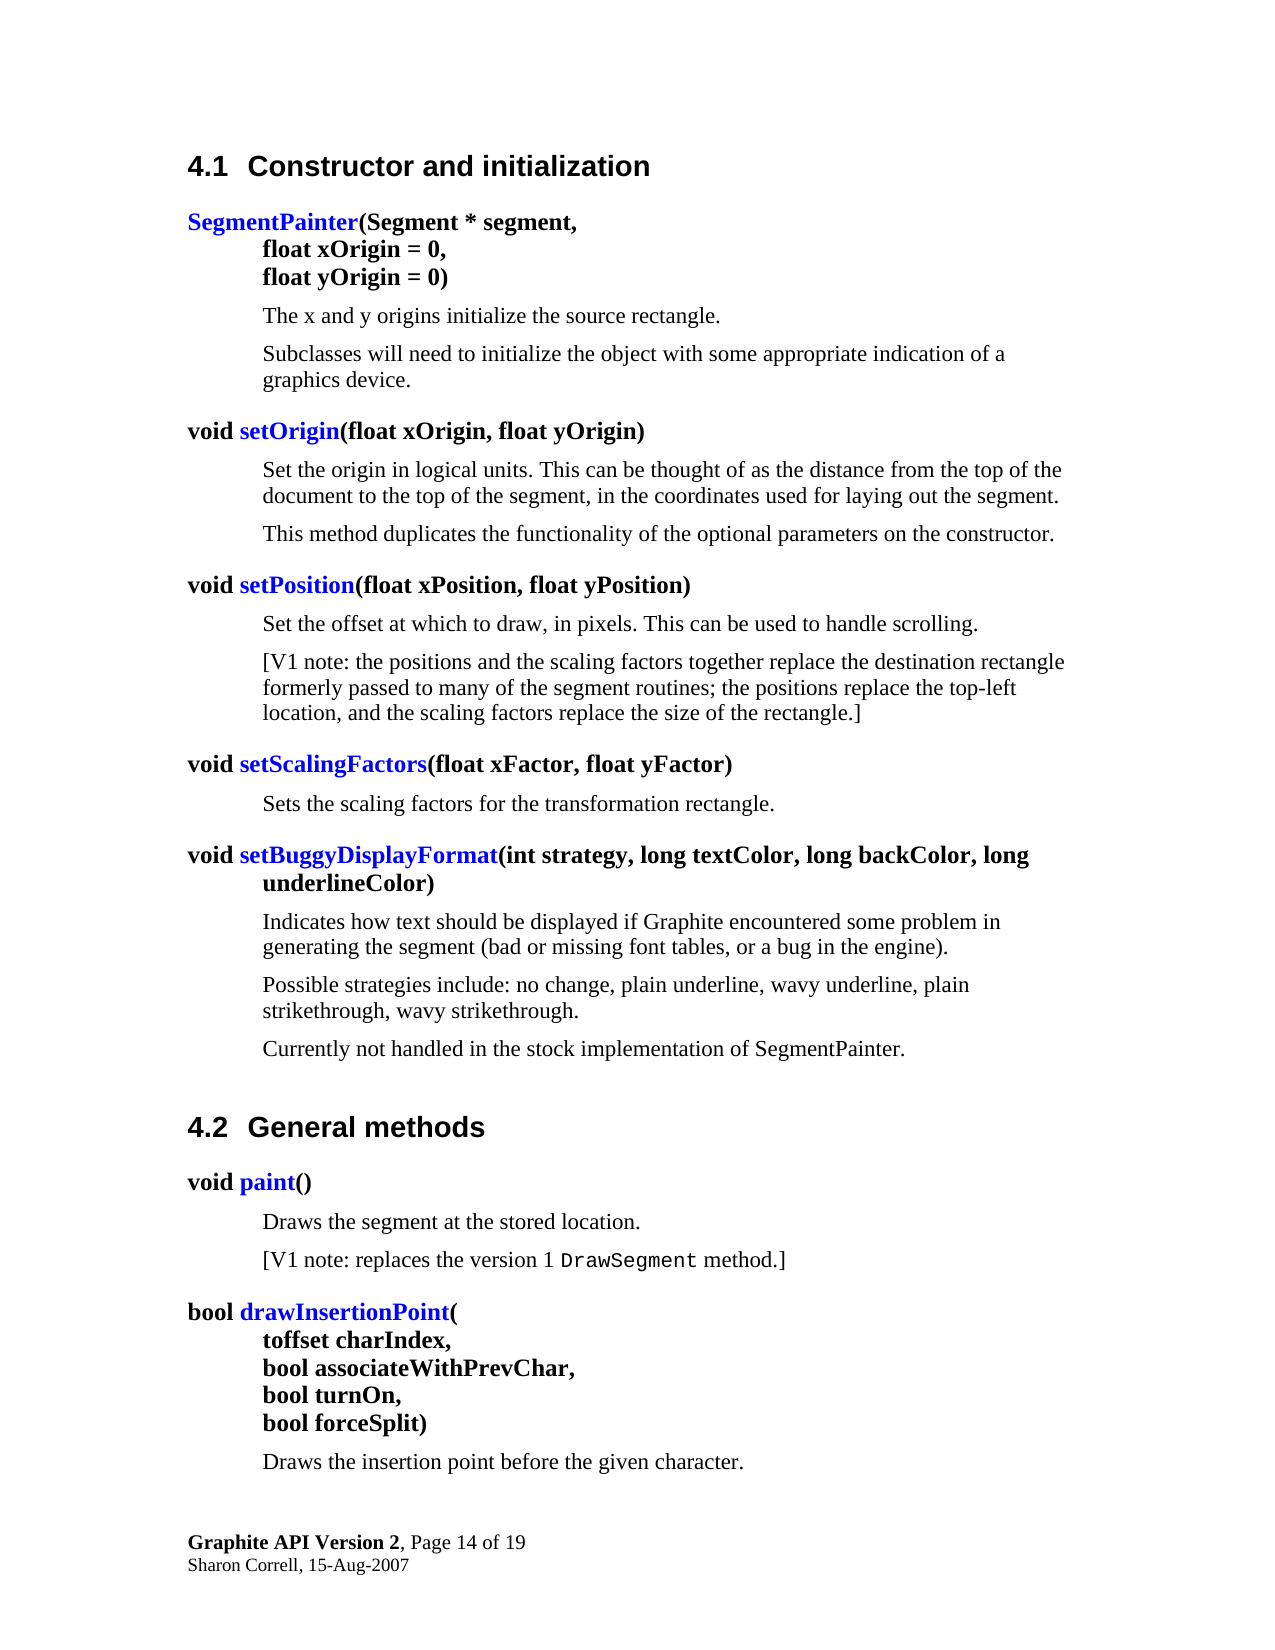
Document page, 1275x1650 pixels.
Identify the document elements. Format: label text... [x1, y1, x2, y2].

text [V1 note: replaces the version 1 DrawSegment method.] [262, 1247, 1087, 1273]
text void setScalingFactors(float xFactor, float yFactor) [187, 750, 1087, 778]
text Set the origin in logical units. This can be thought of as the distance from the top of the document to the top of the segment, in the coordinates used for laying out the segment. [262, 457, 1087, 508]
text void paint() [187, 1168, 1087, 1196]
subtitle Constructor and initialization [187, 150, 1087, 183]
text Draws the insertion point before the given character. [262, 1449, 1087, 1475]
text Possible strategies include: no change, plain underline, wavy underline, plain strikethrough, wavy strikethrough. [262, 972, 1087, 1023]
subtitle General methods [187, 1111, 1087, 1143]
text This method duplicates the functionality of the optional parameters on the constructor. [262, 521, 1087, 546]
text bool drawInsertionPoint( toffset charIndex, bool associateWithPrevChar, bool turnOn, bool forceSplit) [187, 1298, 1087, 1437]
text void setPosition(float xPosition, float yPosition) [187, 571, 1087, 599]
text void setOrigin(float xOrigin, float yOrigin) [187, 417, 1087, 445]
text void setBuggyDisplayFormat(int strategy, long textColor, long backColor, long underlineColor) [187, 841, 1087, 896]
text Set the offset at which to draw, in pixels. This can be used to handle scrolling. [262, 611, 1087, 637]
text The x and y origins initialize the source rectangle. [262, 303, 1087, 329]
text Draws the segment at the stored location. [262, 1209, 1087, 1234]
text Indicates how text should be displayed if Graphite encountered some problem in generating the segment (bad or missing font tables, or a bug in the engine). [262, 909, 1087, 960]
text SegmentPainter(Segment * segment, float xOrigin = 0, float yOrigin = 0) [187, 208, 1087, 291]
text Sets the scaling factors for the transformation rectangle. [262, 791, 1087, 816]
text Currently not handled in the stock implementation of SegmentPainter. [262, 1036, 1087, 1061]
text [V1 note: the positions and the scaling factors together replace the destination rectangle formerly passed to many of the segment routines; the positions replace the top-left location, and the scaling factors replace the size of the rectangle.] [262, 649, 1087, 725]
text Subclasses will need to initialize the object with some appropriate indication of a graphics device. [262, 341, 1087, 392]
